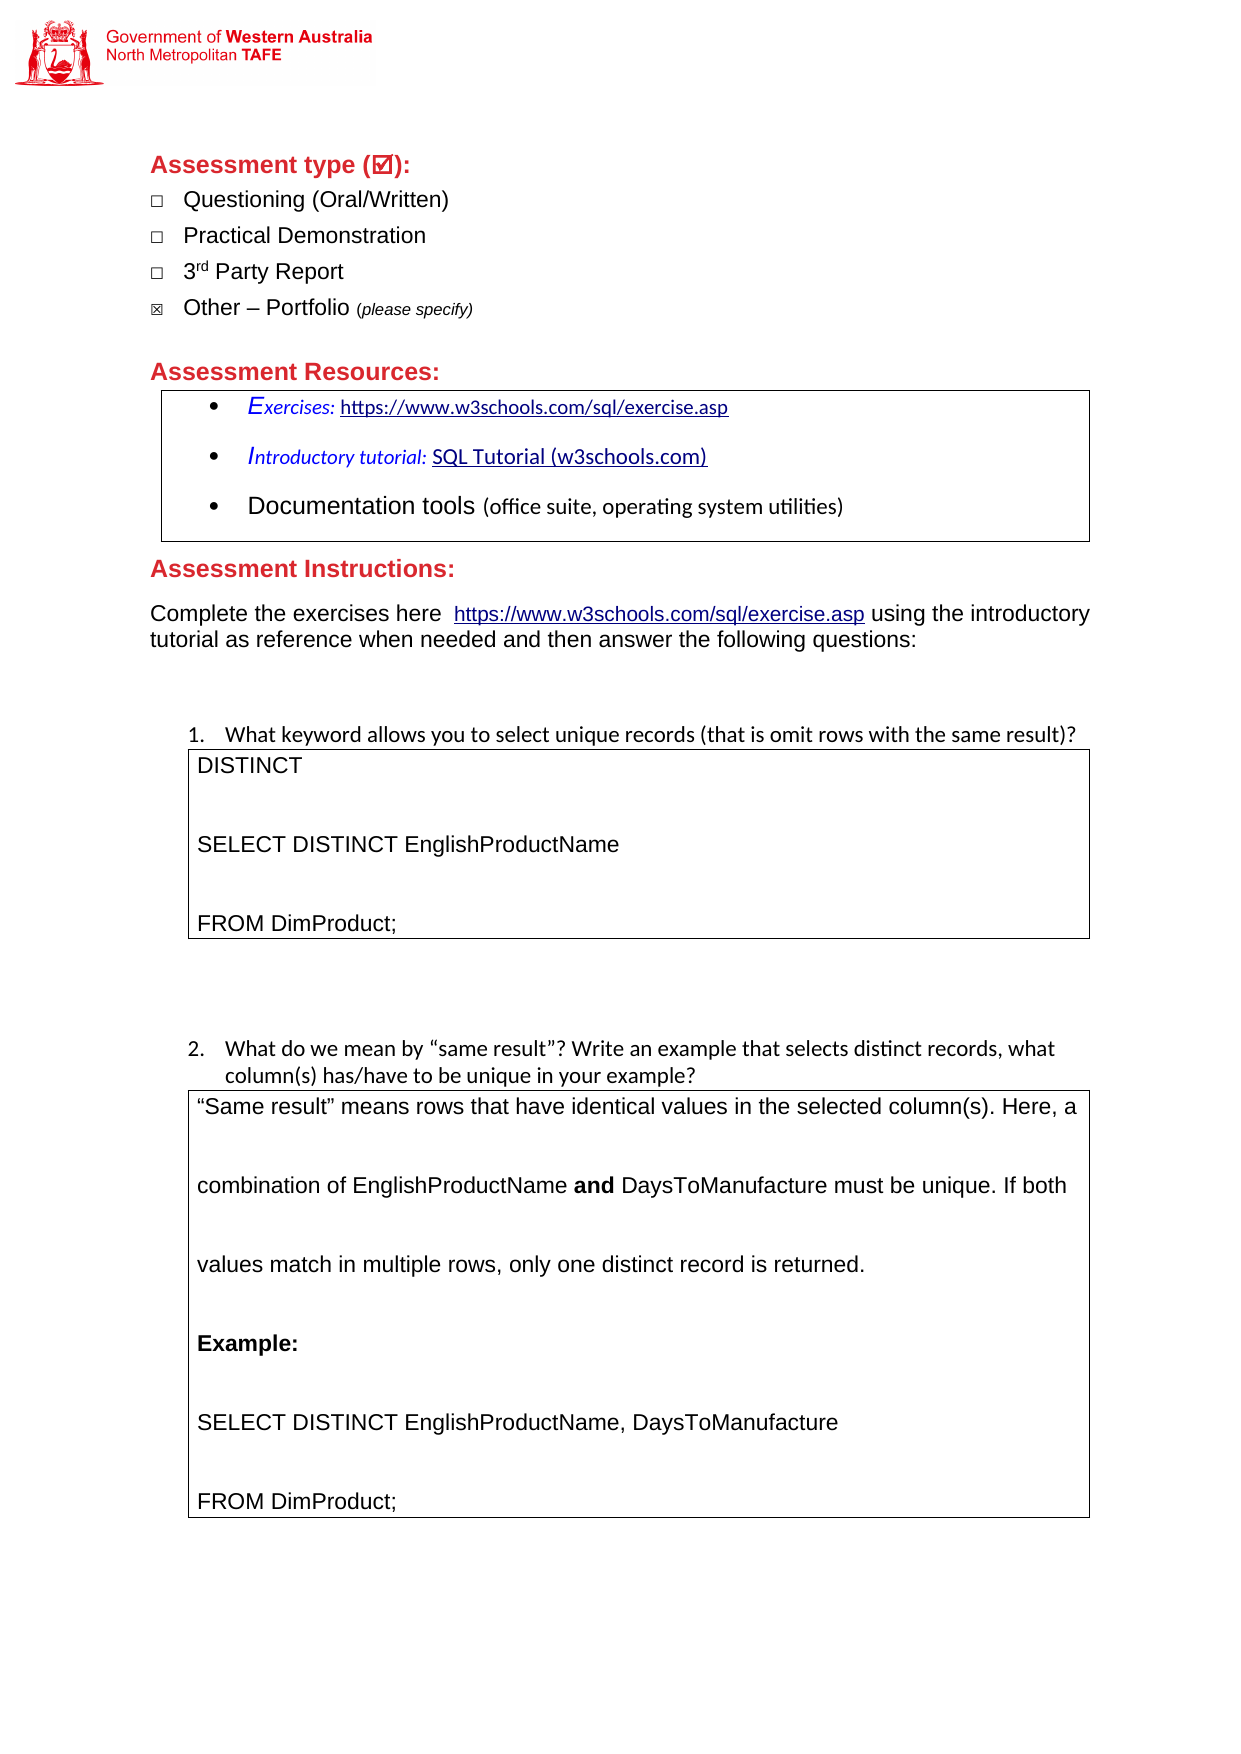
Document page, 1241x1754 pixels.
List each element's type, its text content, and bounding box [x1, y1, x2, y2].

list What do we mean by “same result”? Write an example that selects distinct records, what column(s) has/have to be unique in your example? [187, 1034, 1090, 1090]
text Assessment Resources: [150, 357, 1090, 386]
text Assessment type (): [150, 150, 1117, 179]
text SELECT DISTINCT EnglishProductName [189, 828, 1089, 857]
table_header Exercises: https://www.w3schools.com/sql/exercise.asp Introductory tutorial: SQL Tutorial (w3schools.com) Documentation tools (office suite, operating system utilities) [162, 391, 1089, 541]
text Assessment Instructions: [150, 554, 1090, 583]
text DISTINCT [189, 750, 1089, 778]
text “Same result” means rows that have identical values in the selected column(s). Here, a combination of EnglishProductName and DaysToManufacture must be unique. If both values match in multiple rows, only one distinct record is returned. [189, 1091, 1089, 1277]
text ☐ Practical Demonstration [150, 219, 1090, 250]
text Complete the exercises here https://www.w3schools.com/sql/exercise.asp using the introductory tutorial as reference when needed and then answer the following questions: [150, 600, 1090, 652]
text ☐ 3rd Party Report [150, 255, 1090, 286]
list What keyword allows you to select unique records (that is omit rows with the same result)? [187, 721, 1090, 748]
text Example: [189, 1327, 1089, 1356]
text ☒ Other – Portfolio (please specify) [150, 291, 1090, 322]
text FROM DimProduct; [189, 1485, 1089, 1517]
text FROM DimProduct; [189, 907, 1089, 938]
text SELECT DISTINCT EnglishProductName, DaysToManufacture [189, 1406, 1089, 1435]
text ☐ Questioning (Oral/Written) [150, 183, 1090, 214]
